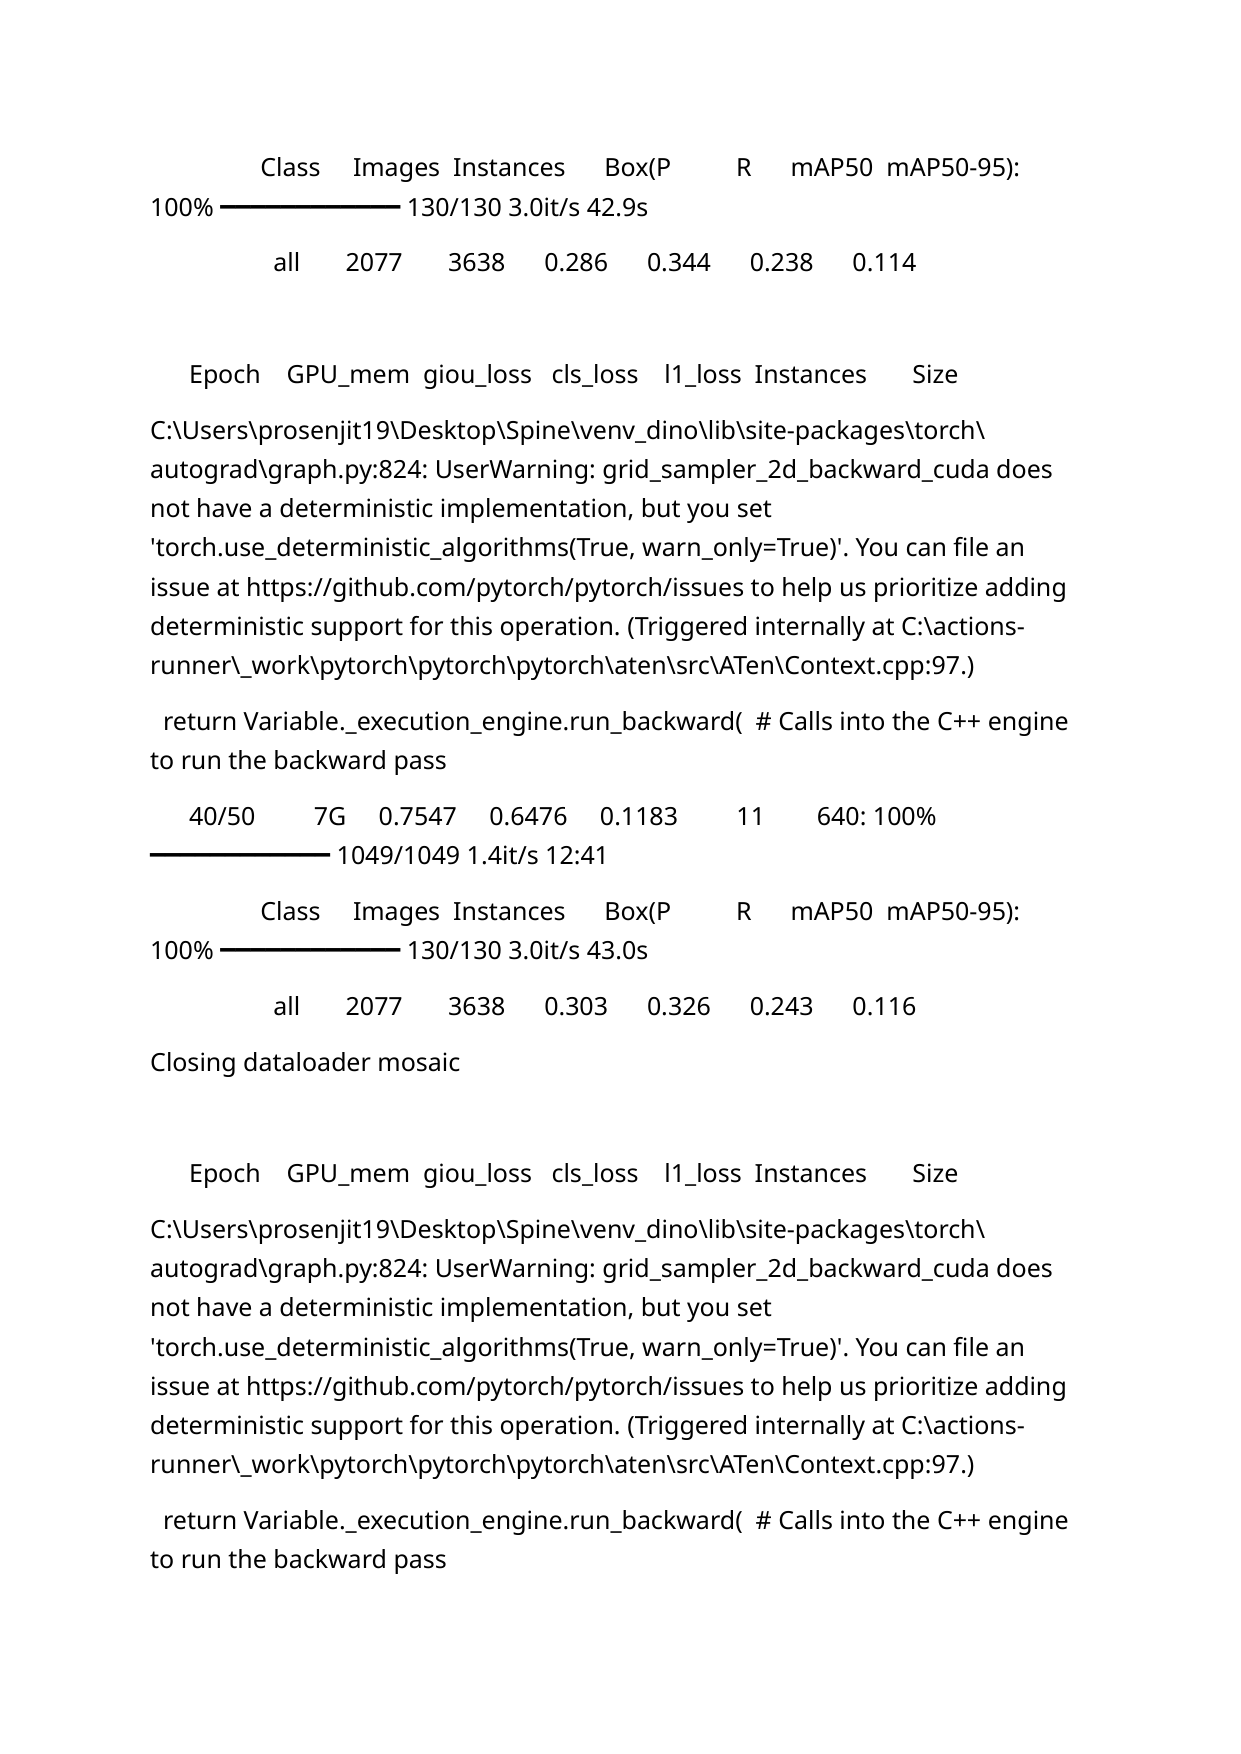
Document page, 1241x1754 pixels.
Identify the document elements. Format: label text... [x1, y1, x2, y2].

text C:\Users\prosenjit19\Desktop\Spine\venv_dino\lib\site-packages\torch\autograd\graph.py:824: UserWarning: grid_sampler_2d_backward_cuda does not have a deterministic implementation, but you set 'torch.use_deterministic_algorithms(True, warn_only=True)'. You can file an issue at https://github.com/pytorch/pytorch/issues to help us prioritize adding deterministic support for this operation. (Triggered internally at C:\actions-runner\_work\pytorch\pytorch\pytorch\aten\src\ATen\Context.cpp:97.) [150, 412, 1090, 682]
text Class Images Instances Box(P R mAP50 mAP50-95): 100% ━━━━━━━━━━━━ 130/130 3.0it/s 43.0s [150, 893, 1090, 967]
text all 2077 3638 0.286 0.344 0.238 0.114 [150, 245, 1090, 279]
text Epoch GPU_mem giou_loss cls_loss l1_loss Instances Size [150, 357, 1090, 391]
text Epoch GPU_mem giou_loss cls_loss l1_loss Instances Size [150, 1156, 1090, 1190]
text all 2077 3638 0.303 0.326 0.243 0.116 [150, 988, 1090, 1022]
text return Variable._execution_engine.run_backward( # Calls into the C++ engine to run the backward pass [150, 703, 1090, 777]
text 40/50 7G 0.7547 0.6476 0.1183 11 640: 100% ━━━━━━━━━━━━ 1049/1049 1.4it/s 12:41 [150, 798, 1090, 872]
text C:\Users\prosenjit19\Desktop\Spine\venv_dino\lib\site-packages\torch\autograd\graph.py:824: UserWarning: grid_sampler_2d_backward_cuda does not have a deterministic implementation, but you set 'torch.use_deterministic_algorithms(True, warn_only=True)'. You can file an issue at https://github.com/pytorch/pytorch/issues to help us prioritize adding deterministic support for this operation. (Triggered internally at C:\actions-runner\_work\pytorch\pytorch\pytorch\aten\src\ATen\Context.cpp:97.) [150, 1212, 1090, 1481]
text Closing dataloader mosaic [150, 1044, 1090, 1078]
text Class Images Instances Box(P R mAP50 mAP50-95): 100% ━━━━━━━━━━━━ 130/130 3.0it/s 42.9s [150, 150, 1090, 223]
text return Variable._execution_engine.run_backward( # Calls into the C++ engine to run the backward pass [150, 1502, 1090, 1576]
